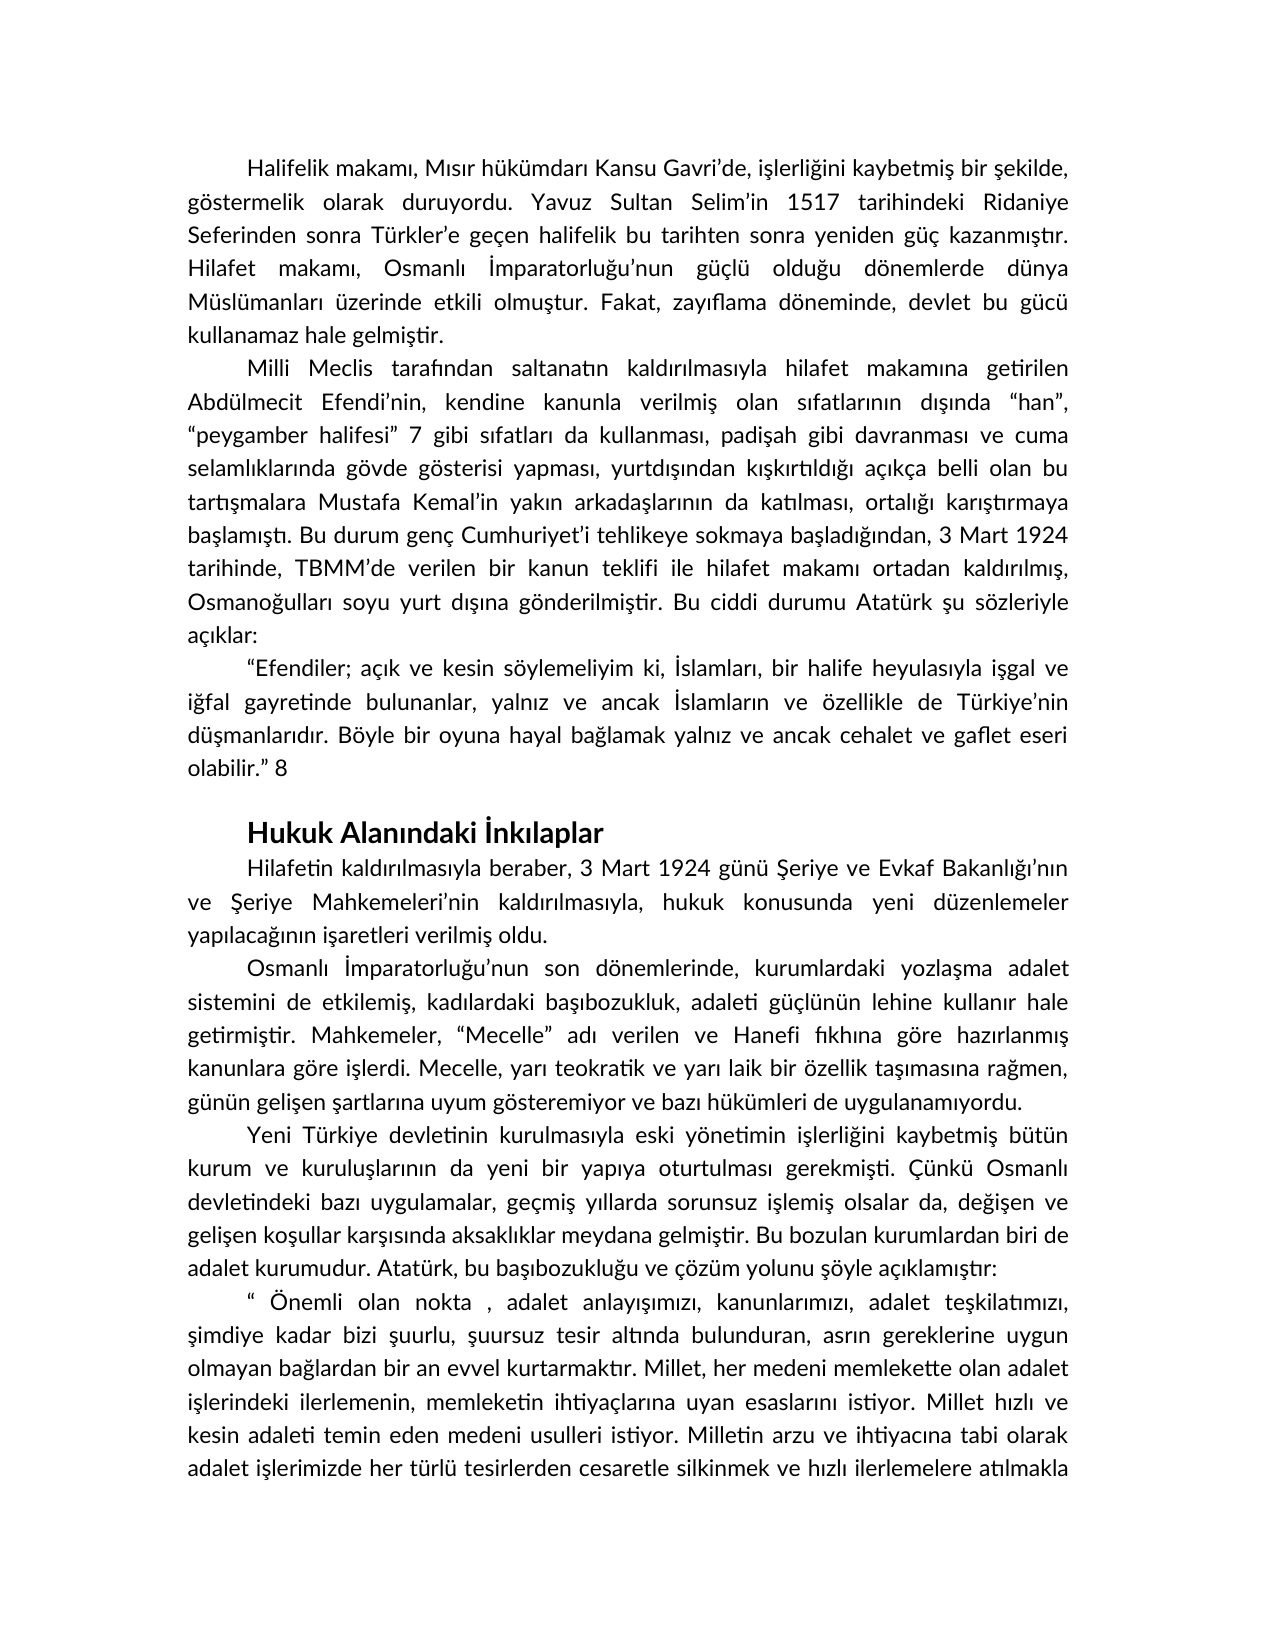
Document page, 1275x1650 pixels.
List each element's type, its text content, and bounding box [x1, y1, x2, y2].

text Hilafetin kaldırılmasıyla beraber, 3 Mart 1924 günü Şeriye ve Evkaf Bakanlığı’nın ve Şeriye Mahkemeleri’nin kaldırılmasıyla, hukuk konusunda yeni düzenlemeler yapılacağının işaretleri verilmiş oldu. [187, 850, 1070, 950]
text Osmanlı İmparatorluğu’nun son dönemlerinde, kurumlardaki yozlaşma adalet sistemini de etkilemiş, kadılardaki başıbozukluk, adaleti güçlünün lehine kullanır hale getirmiştir. Mahkemeler, “Mecelle” adı verilen ve Hanefi fıkhına göre hazırlanmış kanunlara göre işlerdi. Mecelle, yarı teokratik ve yarı laik bir özellik taşımasına rağmen, günün gelişen şartlarına uyum gösteremiyor ve bazı hükümleri de uygulanamıyordu. [187, 950, 1070, 1117]
text “ Önemli olan nokta , adalet anlayışımızı, kanunlarımızı, adalet teşkilatımızı, şimdiye kadar bizi şuurlu, şuursuz tesir altında bulunduran, asrın gereklerine uygun olmayan bağlardan bir an evvel kurtarmaktır. Millet, her medeni memlekette olan adalet işlerindeki ilerlemenin, memleketin ihtiyaçlarına uyan esaslarını istiyor. Millet hızlı ve kesin adaleti temin eden medeni usulleri istiyor. Milletin arzu ve ihtiyacına tabi olarak adalet işlerimizde her türlü tesirlerden cesaretle silkinmek ve hızlı ilerlemelere atılmakla [187, 1283, 1070, 1483]
text Hukuk Alanındaki İnkılaplar [187, 817, 1070, 850]
text “Efendiler; açık ve kesin söylemeliyim ki, İslamları, bir halife heyulasıyla işgal ve iğfal gayretinde bulunanlar, yalnız ve ancak İslamların ve özellikle de Türkiye’nin düşmanlarıdır. Böyle bir oyuna hayal bağlamak yalnız ve ancak cehalet ve gaflet eseri olabilir.” 8 [187, 650, 1070, 783]
text Yeni Türkiye devletinin kurulmasıyla eski yönetimin işlerliğini kaybetmiş bütün kurum ve kuruluşlarının da yeni bir yapıya oturtulması gerekmişti. Çünkü Osmanlı devletindeki bazı uygulamalar, geçmiş yıllarda sorunsuz işlemiş olsalar da, değişen ve gelişen koşullar karşısında aksaklıklar meydana gelmiştir. Bu bozulan kurumlardan biri de adalet kurumudur. Atatürk, bu başıbozukluğu ve çözüm yolunu şöyle açıklamıştır: [187, 1117, 1070, 1283]
text Halifelik makamı, Mısır hükümdarı Kansu Gavri’de, işlerliğini kaybetmiş bir şekilde, göstermelik olarak duruyordu. Yavuz Sultan Selim’in 1517 tarihindeki Ridaniye Seferinden sonra Türkler’e geçen halifelik bu tarihten sonra yeniden güç kazanmıştır. Hilafet makamı, Osmanlı İmparatorluğu’nun güçlü olduğu dönemlerde dünya Müslümanları üzerinde etkili olmuştur. Fakat, zayıflama döneminde, devlet bu gücü kullanamaz hale gelmiştir. [187, 150, 1070, 350]
text Milli Meclis tarafından saltanatın kaldırılmasıyla hilafet makamına getirilen Abdülmecit Efendi’nin, kendine kanunla verilmiş olan sıfatlarının dışında “han”, “peygamber halifesi” 7 gibi sıfatları da kullanması, padişah gibi davranması ve cuma selamlıklarında gövde gösterisi yapması, yurtdışından kışkırtıldığı açıkça belli olan bu tartışmalara Mustafa Kemal’in yakın arkadaşlarının da katılması, ortalığı karıştırmaya başlamıştı. Bu durum genç Cumhuriyet’i tehlikeye sokmaya başladığından, 3 Mart 1924 tarihinde, TBMM’de verilen bir kanun teklifi ile hilafet makamı ortadan kaldırılmış, Osmanoğulları soyu yurt dışına gönderilmiştir. Bu ciddi durumu Atatürk şu sözleriyle açıklar: [187, 350, 1070, 650]
